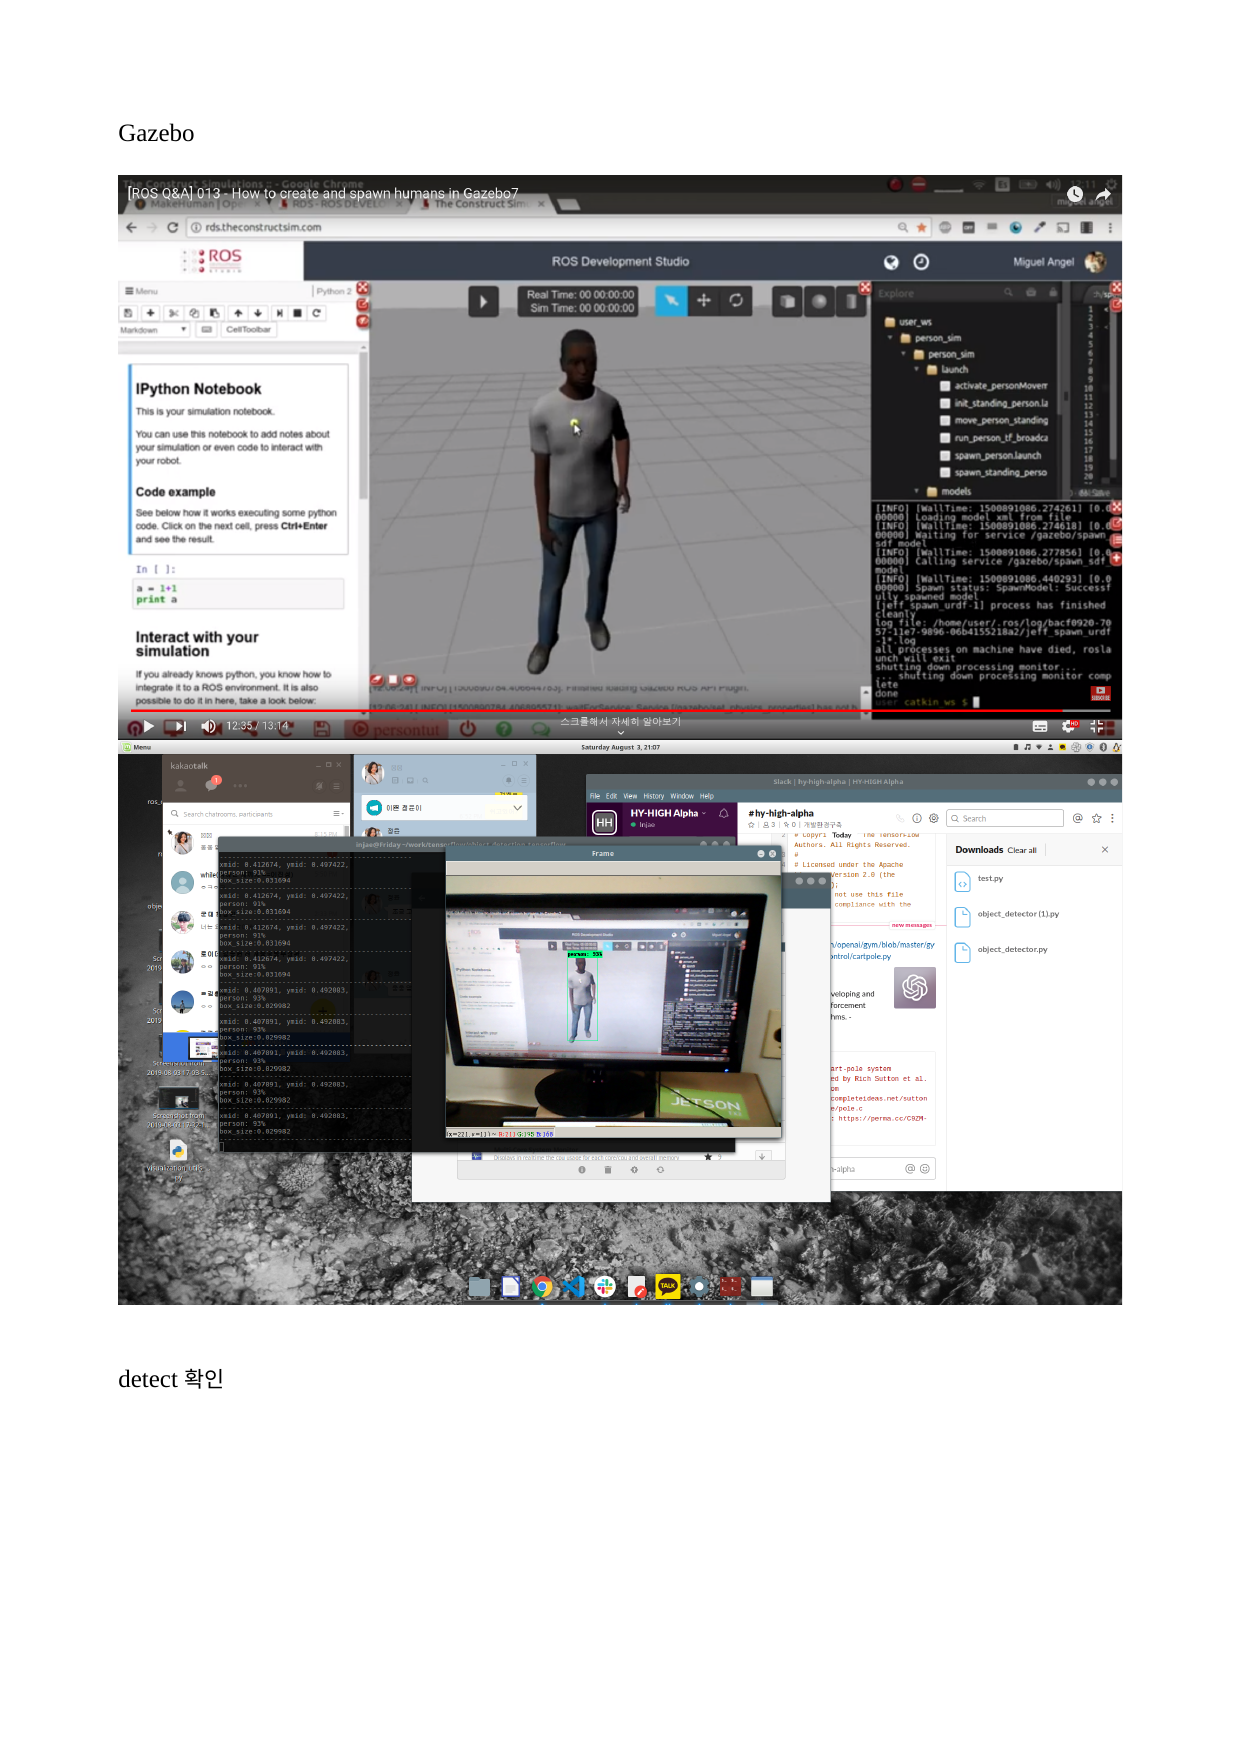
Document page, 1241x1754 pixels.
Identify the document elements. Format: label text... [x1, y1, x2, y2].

text detect 확인 [118, 1362, 1122, 1394]
picture [118, 175, 1123, 1305]
text Gazebo [118, 118, 1122, 147]
